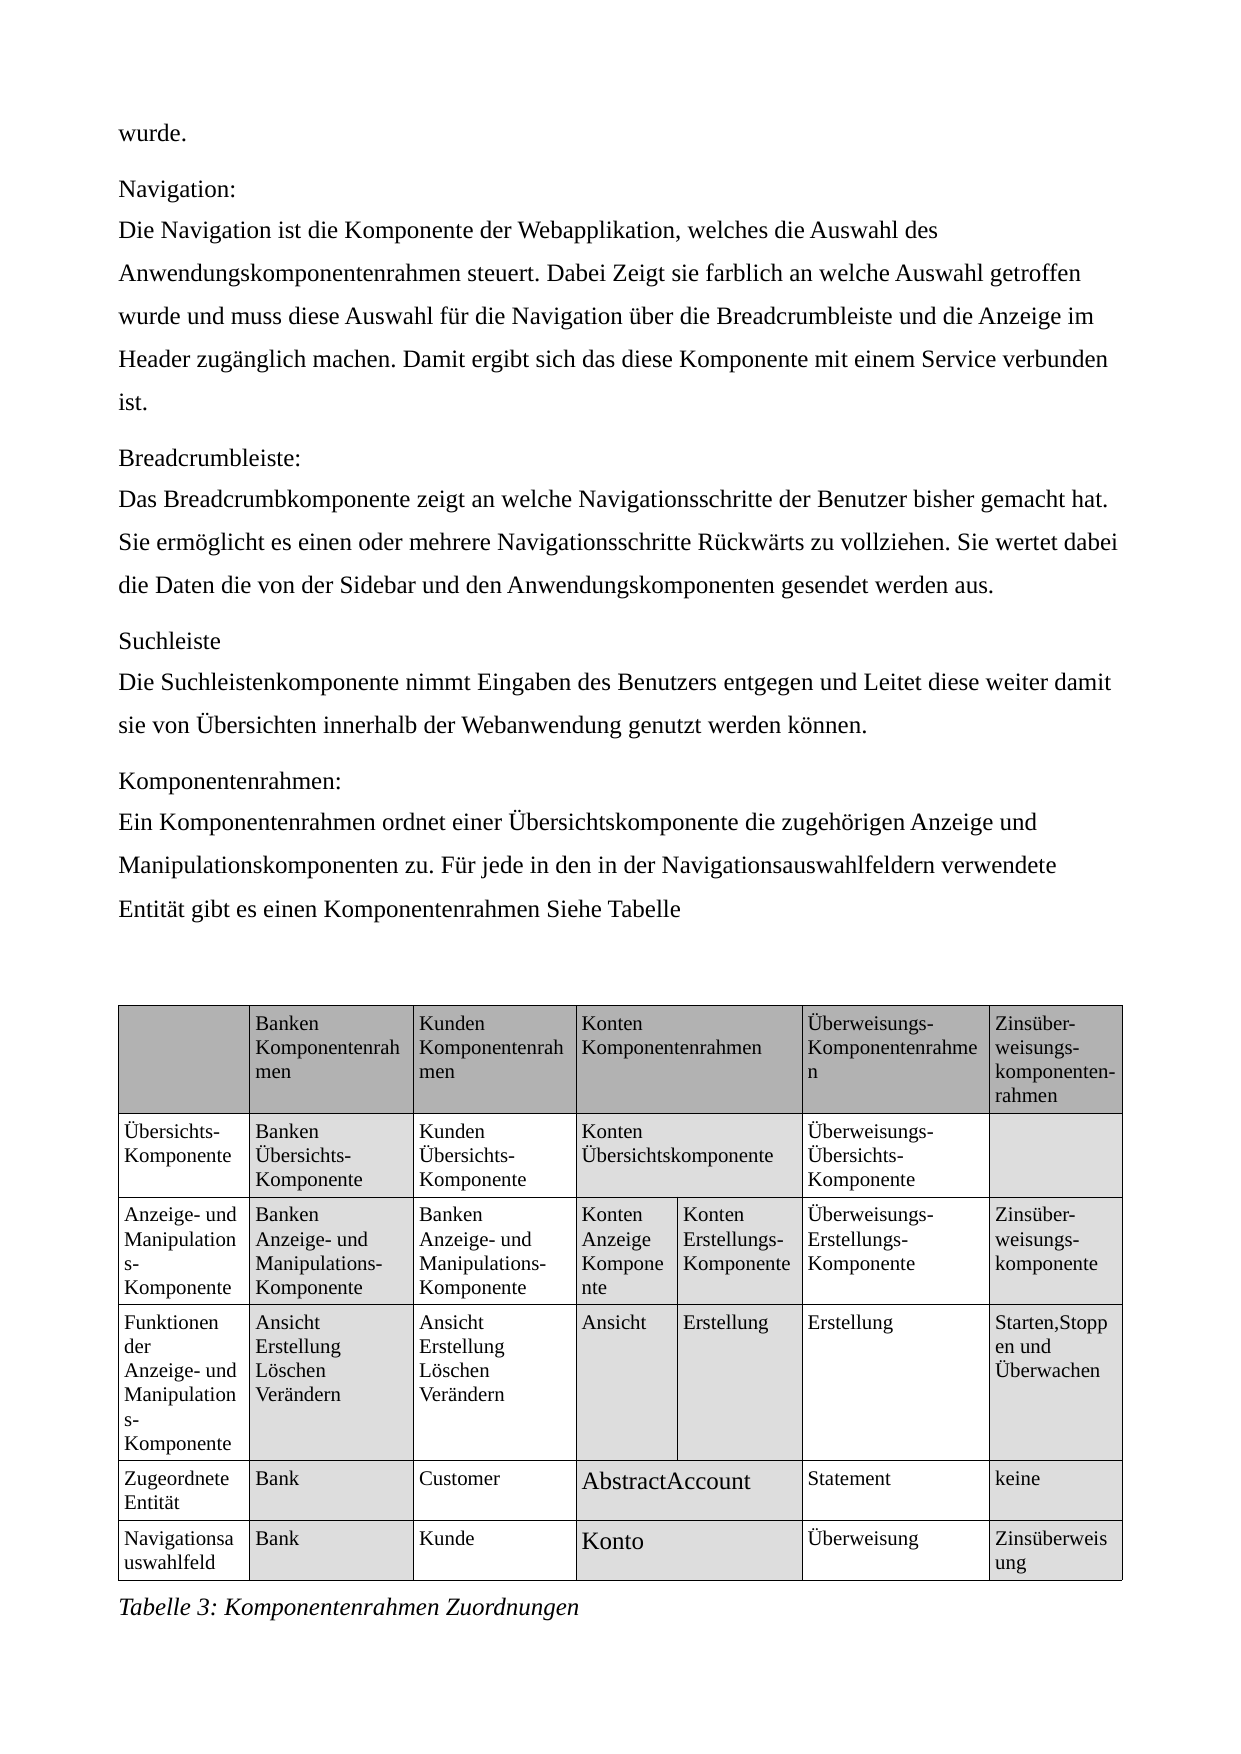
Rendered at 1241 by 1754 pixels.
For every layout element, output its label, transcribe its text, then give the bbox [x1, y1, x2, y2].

text Navigation: [118, 174, 1122, 202]
table_cell Bank [250, 1461, 413, 1520]
table_cell Überweisung [803, 1521, 989, 1580]
table_cell Konten Erstellungs- Komponente [678, 1198, 802, 1304]
table_cell Bank [250, 1521, 413, 1580]
table_cell Anzeige- und Manipulations- Komponente [119, 1198, 249, 1304]
table_cell Zinsüberweisung [990, 1521, 1122, 1580]
text Komponentenrahmen: [118, 766, 1122, 795]
text Breadcrumbleiste: [118, 443, 1122, 472]
table_cell Kunden Übersichts-Komponente [414, 1114, 576, 1197]
table_cell Banken Anzeige- und Manipulations- Komponente [250, 1198, 413, 1304]
table_cell Navigationsauswahlfeld [119, 1521, 249, 1580]
table_cell Erstellung [803, 1305, 989, 1460]
table_header Banken Komponentenrahmen [250, 1006, 413, 1113]
table_cell Erstellung [678, 1305, 802, 1460]
table_cell Übersichts- Komponente [119, 1114, 249, 1197]
table_cell Statement [803, 1461, 989, 1520]
text Die Suchleistenkomponente nimmt Eingaben des Benutzers entgegen und Leitet diese weiter damit sie von Übersichten innerhalb der Webanwendung genutzt werden können. [118, 667, 1122, 739]
table_cell Überweisungs- Übersichts-Komponente [803, 1114, 989, 1197]
table_header [119, 1006, 249, 1113]
table_header Kunden Komponentenrahmen [414, 1006, 576, 1113]
table_cell Starten,Stoppen und Überwachen [990, 1305, 1122, 1460]
table_header Überweisungs- Komponentenrahmen [803, 1006, 989, 1113]
table_cell Banken Übersichts-Komponente [250, 1114, 413, 1197]
table_cell Konten Anzeige Komponente [577, 1198, 677, 1304]
table_cell [990, 1114, 1122, 1197]
table_cell AbstractAccount [577, 1461, 802, 1520]
table_cell Ansicht Erstellung Löschen Verändern [414, 1305, 576, 1460]
table_cell Zinsüber-weisungs-komponente [990, 1198, 1122, 1304]
text wurde. [118, 118, 1122, 147]
table_cell Überweisungs- Erstellungs- Komponente [803, 1198, 989, 1304]
table_header Zinsüber-weisungs-komponenten-rahmen [990, 1006, 1122, 1113]
text Die Navigation ist die Komponente der Webapplikation, welches die Auswahl des Anwendungskomponentenrahmen steuert. Dabei Zeigt sie farblich an welche Auswahl getroffen wurde und muss diese Auswahl für die Navigation über die Breadcrumbleiste und die Anzeige im Header zugänglich machen. Damit ergibt sich das diese Komponente mit einem Service verbunden ist. [118, 215, 1122, 416]
table_header Konten Komponentenrahmen [577, 1006, 802, 1113]
table_cell Zugeordnete Entität [119, 1461, 249, 1520]
table_cell Konten Übersichtskomponente [577, 1114, 802, 1197]
table_cell Ansicht [577, 1305, 677, 1460]
text Tabelle 3: Komponentenrahmen Zuordnungen [118, 1592, 1122, 1621]
text Suchleiste [118, 626, 1122, 655]
table_cell Kunde [414, 1521, 576, 1580]
table_cell Banken Anzeige- und Manipulations- Komponente [414, 1198, 576, 1304]
table_cell keine [990, 1461, 1122, 1520]
text Das Breadcrumbkomponente zeigt an welche Navigationsschritte der Benutzer bisher gemacht hat. Sie ermöglicht es einen oder mehrere Navigationsschritte Rückwärts zu vollziehen. Sie wertet dabei die Daten die von der Sidebar und den Anwendungskomponenten gesendet werden aus. [118, 484, 1122, 599]
table_cell Customer [414, 1461, 576, 1520]
text Ein Komponentenrahmen ordnet einer Übersichtskomponente die zugehörigen Anzeige und Manipulationskomponenten zu. Für jede in den in der Navigationsauswahlfeldern verwendete Entität gibt es einen Komponentenrahmen Siehe Tabelle [118, 807, 1122, 922]
table_cell Funktionen der Anzeige- und Manipulations- Komponente [119, 1305, 249, 1460]
table_cell Ansicht Erstellung Löschen Verändern [250, 1305, 413, 1460]
table_cell Konto [577, 1521, 802, 1580]
